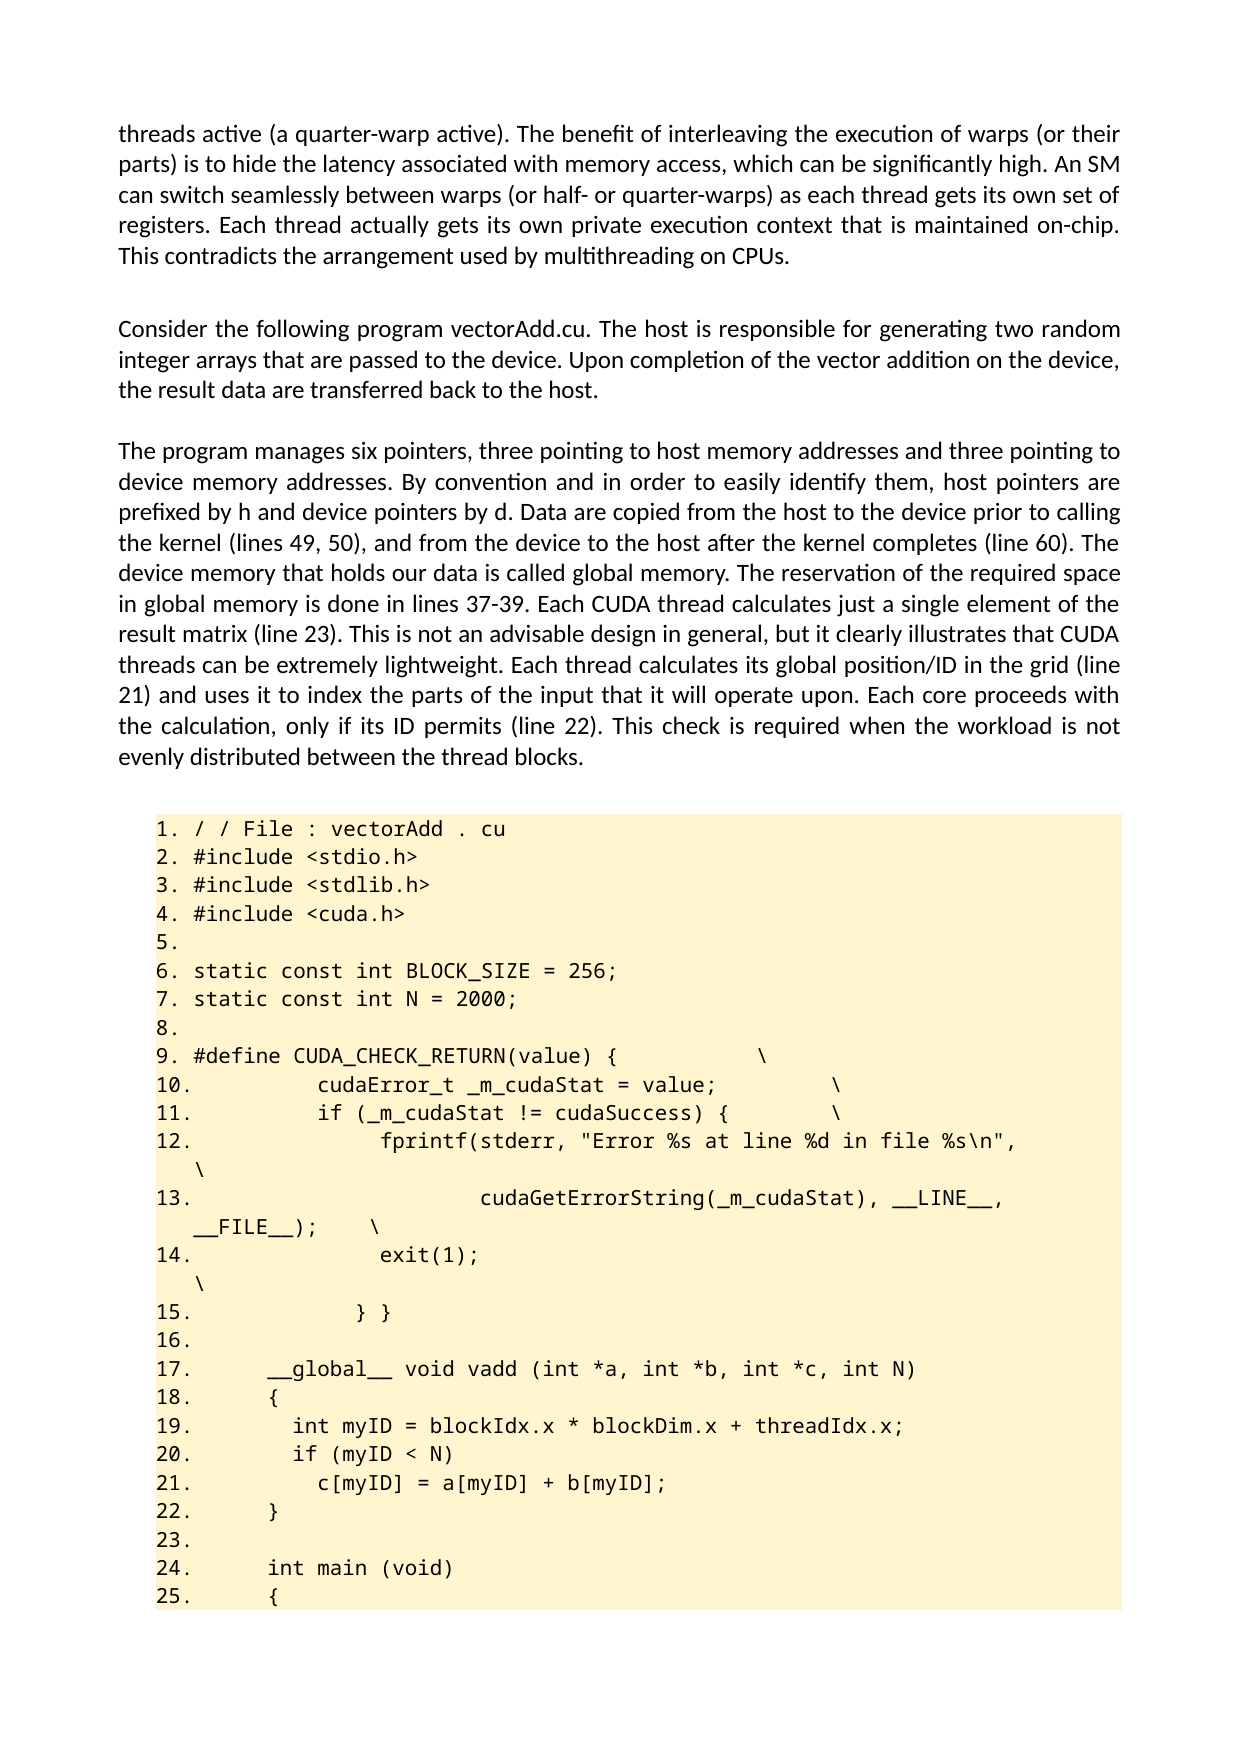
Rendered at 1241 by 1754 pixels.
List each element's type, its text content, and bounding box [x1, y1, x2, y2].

list #define CUDA_CHECK_RETURN(value) { \ [156, 1041, 1122, 1070]
list fprintf(stderr, "Error %s at line %d in file %s\n", \ [156, 1127, 1122, 1183]
text threads active (a quarter-warp active). The benefit of interleaving the execution of warps (or their parts) is to hide the latency associated with memory access, which can be significantly high. An SM can switch seamlessly between warps (or half- or quarter-warps) as each thread gets its own set of registers. Each thread actually gets its own private execution context that is maintained on-chip. This contradicts the arrangement used by multithreading on CPUs. [118, 118, 1122, 271]
list int main (void) [156, 1553, 1122, 1582]
list if (myID < N) [156, 1439, 1122, 1468]
list __global__ void vadd (int *a, int *b, int *c, int N) [156, 1354, 1122, 1382]
list cudaGetErrorString(_m_cudaStat), __LINE__, __FILE__); \ [156, 1183, 1122, 1240]
text The program manages six pointers, three pointing to host memory addresses and three pointing to device memory addresses. By convention and in order to easily identify them, host pointers are prefixed by h and device pointers by d. Data are copied from the host to the device prior to calling the kernel (lines 49, 50), and from the device to the host after the kernel completes (line 60). The device memory that holds our data is called global memory. The reservation of the required space in global memory is done in lines 37-39. Each CUDA thread calculates just a single element of the result matrix (line 23). This is not an advisable design in general, but it clearly illustrates that CUDA threads can be extremely lightweight. Each thread calculates its global position/ID in the grid (line 21) and uses it to index the parts of the input that it will operate upon. Each core proceeds with the calculation, only if its ID permits (line 22). This check is required when the workload is not evenly distributed between the thread blocks. [118, 435, 1122, 771]
list if (_m_cudaStat != cudaSuccess) { \ [156, 1098, 1122, 1127]
text Consider the following program vectorAdd.cu. The host is responsible for generating two random integer arrays that are passed to the device. Upon completion of the vector addition on the device, the result data are transferred back to the host. [118, 313, 1122, 405]
list exit(1); \ [156, 1240, 1122, 1297]
list static const int N = 2000; [156, 984, 1122, 1013]
list c[myID] = a[myID] + b[myID]; [156, 1468, 1122, 1496]
list int myID = blockIdx.x * blockDim.x + threadIdx.x; [156, 1411, 1122, 1439]
list { [156, 1582, 1122, 1610]
list #include <stdlib.h> [156, 871, 1122, 899]
list } } [156, 1297, 1122, 1326]
list / / File : vectorAdd . cu [156, 814, 1122, 842]
list } [156, 1496, 1122, 1525]
list static const int BLOCK_SIZE = 256; [156, 956, 1122, 984]
list { [156, 1382, 1122, 1411]
list #include <cuda.h> [156, 899, 1122, 927]
list cudaError_t _m_cudaStat = value; \ [156, 1070, 1122, 1098]
list #include <stdio.h> [156, 842, 1122, 871]
